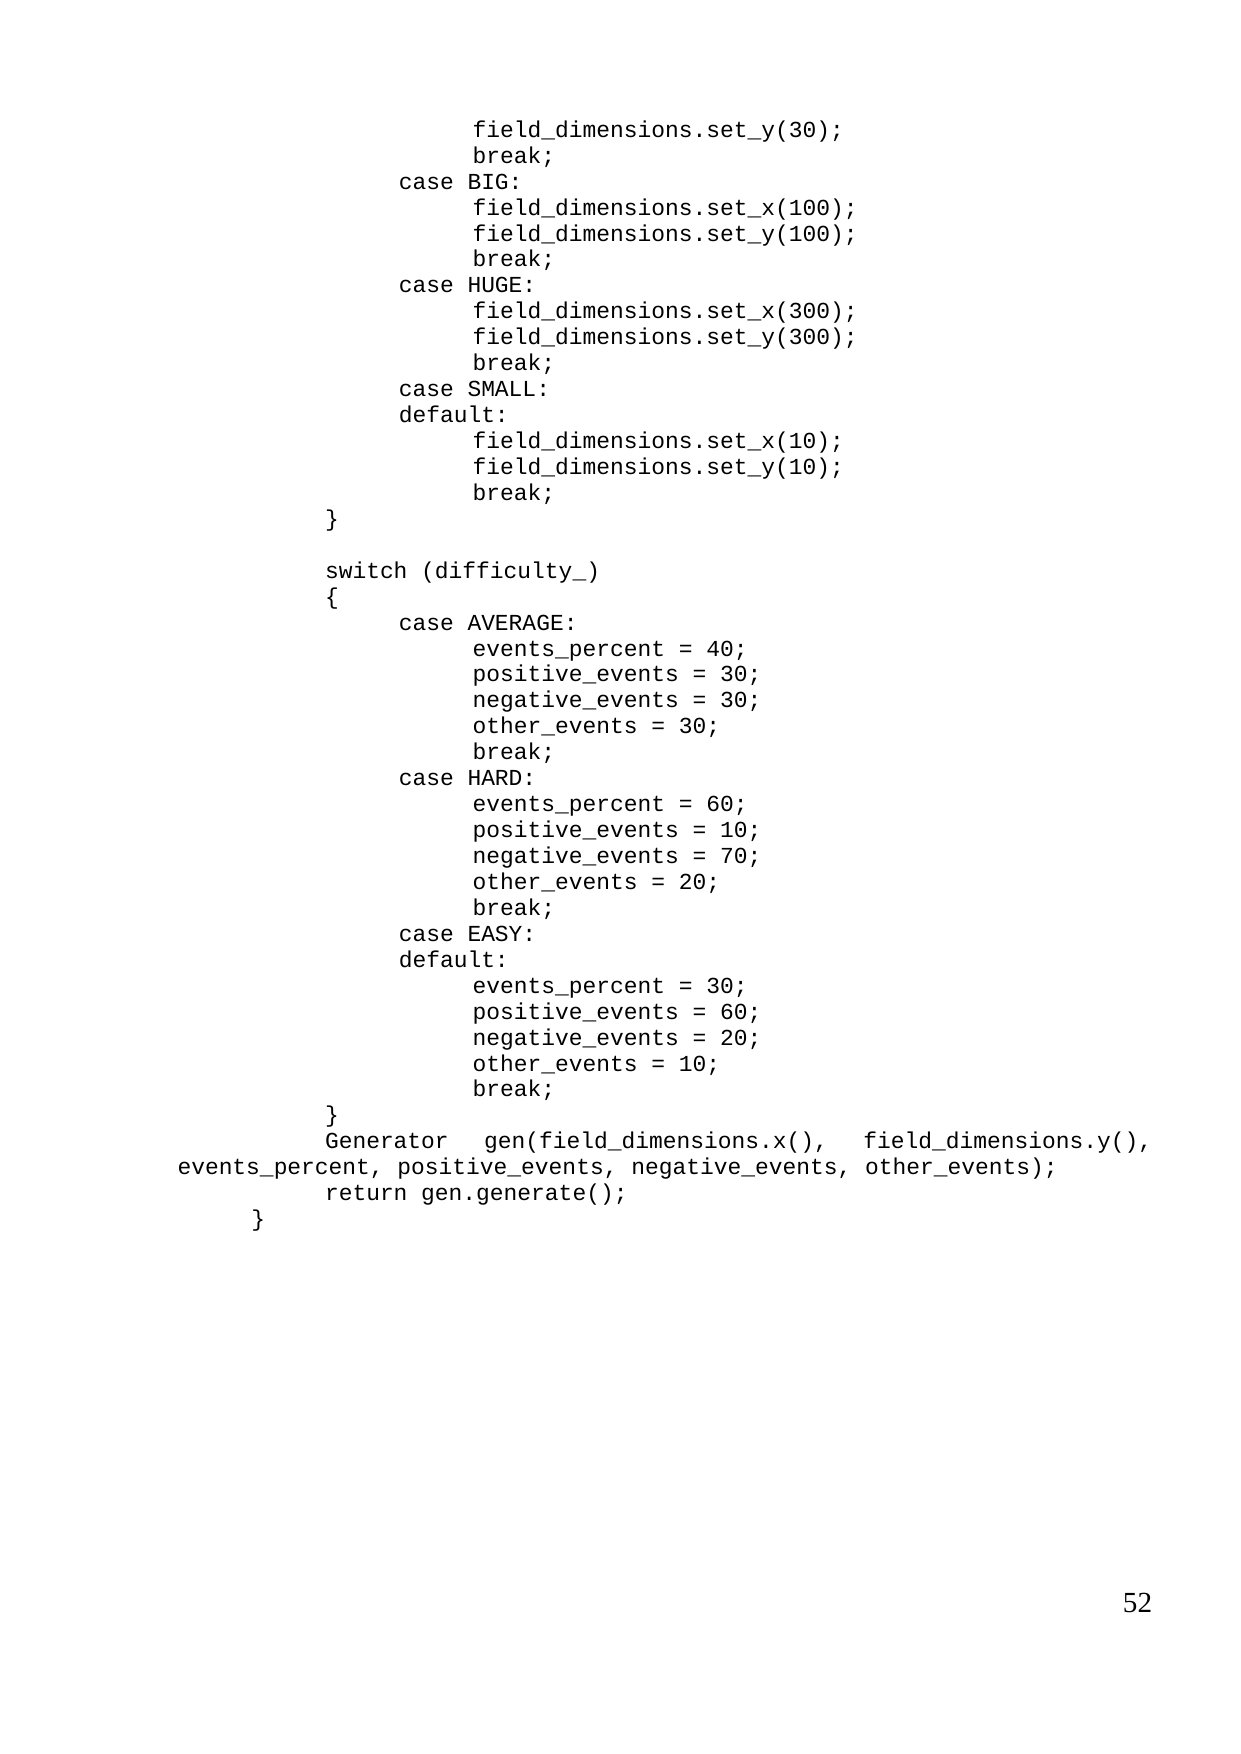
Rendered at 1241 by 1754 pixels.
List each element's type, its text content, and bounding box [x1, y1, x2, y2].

text case HARD: [177, 767, 1152, 792]
text positive_events = 60; [177, 1000, 1152, 1026]
text other_events = 20; [177, 870, 1152, 896]
text break; [177, 352, 1152, 377]
text break; [177, 896, 1152, 922]
text negative_events = 30; [177, 689, 1152, 715]
text events_percent = 30; [177, 974, 1152, 1000]
text field_dimensions.set_y(300); [177, 326, 1152, 352]
text break; [177, 144, 1152, 170]
text field_dimensions.set_y(10); [177, 455, 1152, 481]
text break; [177, 1078, 1152, 1104]
text { [177, 585, 1152, 611]
text field_dimensions.set_y(30); [177, 118, 1152, 144]
text case AVERAGE: [177, 611, 1152, 637]
text case BIG: [177, 170, 1152, 196]
text break; [177, 481, 1152, 507]
text field_dimensions.set_x(10); [177, 429, 1152, 455]
text return gen.generate(); [177, 1182, 1152, 1207]
text break; [177, 741, 1152, 767]
text default: [177, 403, 1152, 429]
text field_dimensions.set_x(100); [177, 196, 1152, 222]
text negative_events = 20; [177, 1026, 1152, 1052]
text } [177, 1104, 1152, 1130]
text other_events = 30; [177, 715, 1152, 741]
text field_dimensions.set_x(300); [177, 300, 1152, 326]
text Generator gen(field_dimensions.x(), field_dimensions.y(), events_percent, positive_events, negative_events, other_events); [177, 1130, 1152, 1182]
text other_events = 10; [177, 1052, 1152, 1078]
text positive_events = 30; [177, 663, 1152, 689]
text } [177, 507, 1152, 533]
text events_percent = 40; [177, 637, 1152, 663]
text } [177, 1207, 1152, 1233]
text default: [177, 948, 1152, 974]
text positive_events = 10; [177, 818, 1152, 844]
text case HUGE: [177, 274, 1152, 300]
text events_percent = 60; [177, 792, 1152, 818]
text case SMALL: [177, 377, 1152, 403]
text field_dimensions.set_y(100); [177, 222, 1152, 248]
text switch (difficulty_) [177, 559, 1152, 585]
text negative_events = 70; [177, 844, 1152, 870]
text break; [177, 248, 1152, 274]
text case EASY: [177, 922, 1152, 948]
